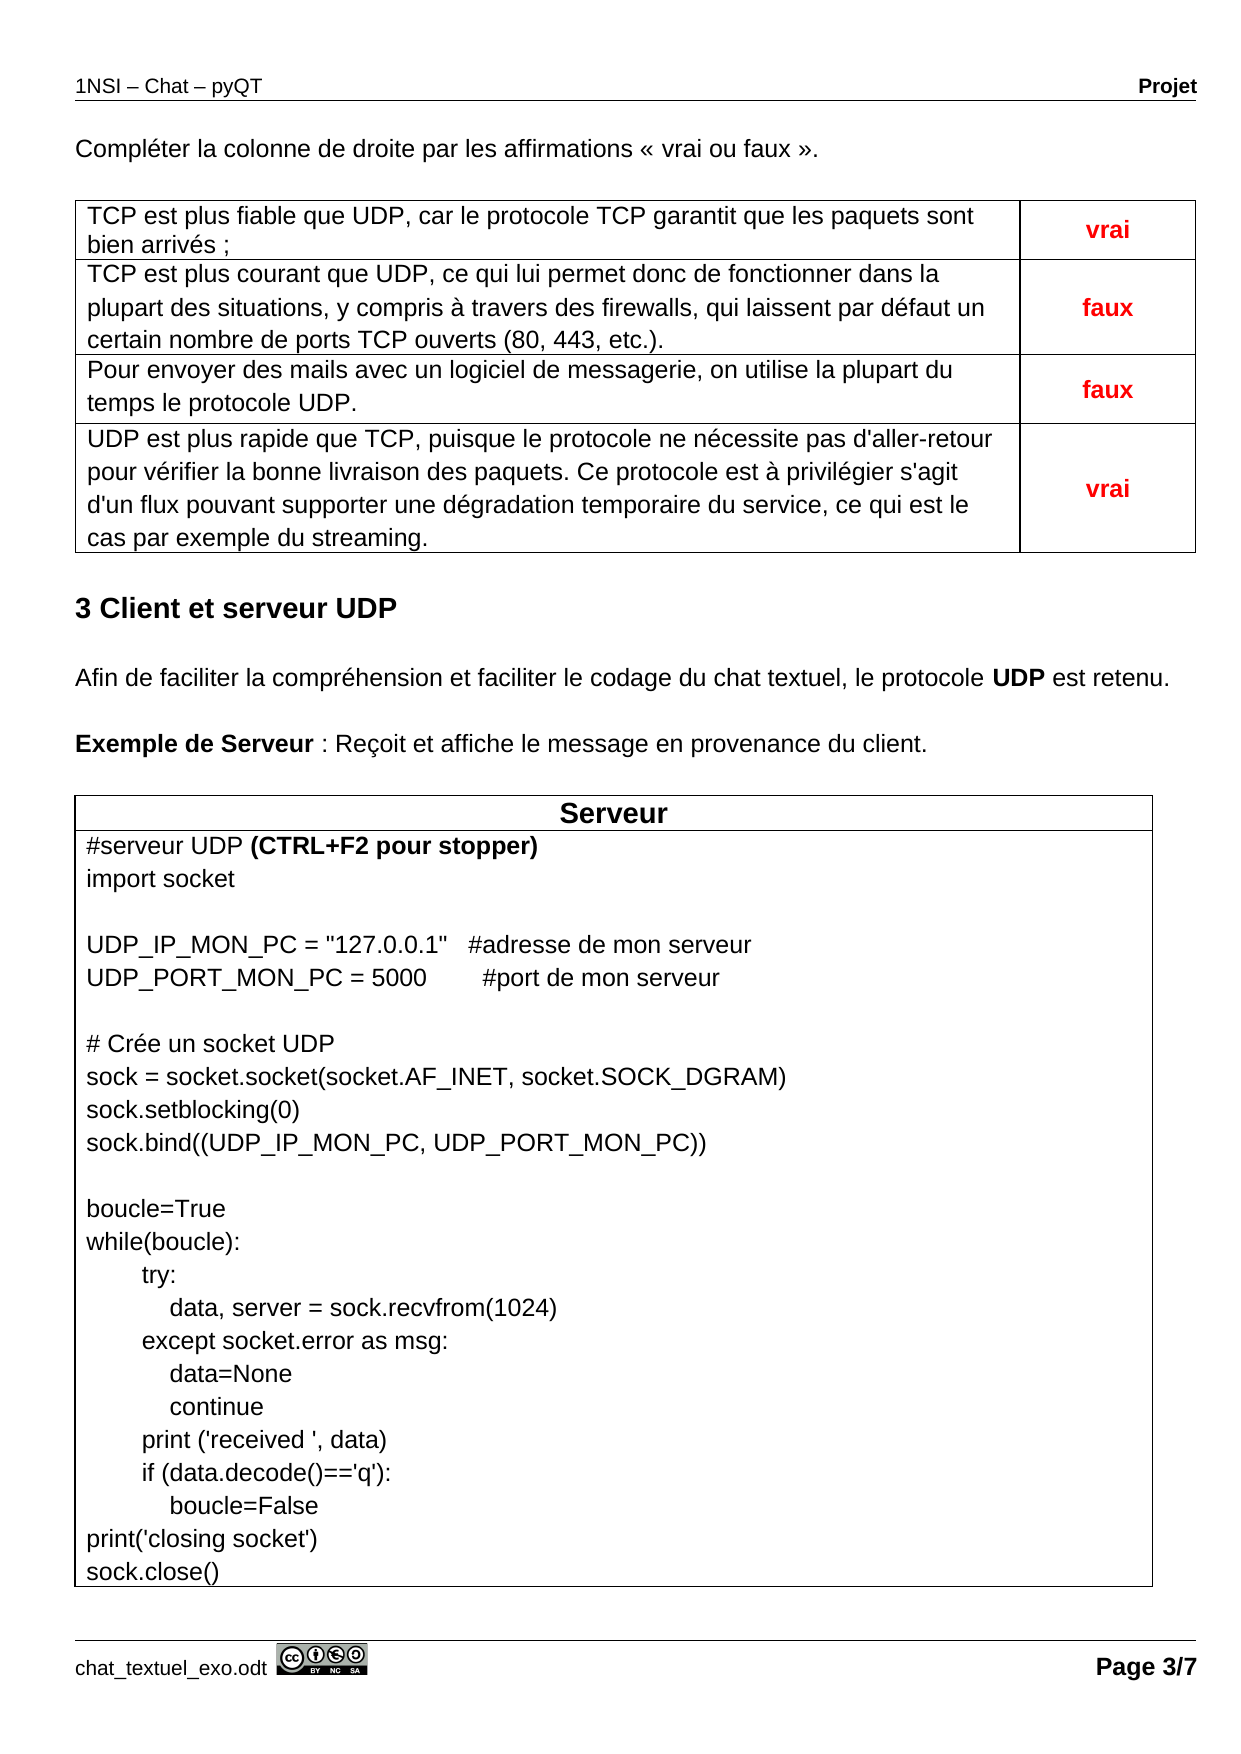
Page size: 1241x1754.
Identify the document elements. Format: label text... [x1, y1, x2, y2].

table_cell vrai [1021, 424, 1195, 552]
table_cell #serveur UDP (CTRL+F2 pour stopper) import socket UDP_IP_MON_PC = "127.0.0.1" #adresse de mon serveur UDP_PORT_MON_PC = 5000 #port de mon serveur # Crée un socket UDP sock = socket.socket(socket.AF_INET, socket.SOCK_DGRAM) sock.setblocking(0) sock.bind((UDP_IP_MON_PC, UDP_PORT_MON_PC)) boucle=True while(boucle): try: data, server = sock.recvfrom(1024) except socket.error as msg: data=None continue print ('received ', data) if (data.decode()=='q'): boucle=False print('closing socket') sock.close() [76, 831, 1152, 1586]
table_header TCP est plus fiable que UDP, car le protocole TCP garantit que les paquets sont bien arrivés ; [76, 201, 1019, 258]
text Compléter la colonne de droite par les affirmations « vrai ou faux ». [75, 134, 1196, 163]
text 3 Client et serveur UDP [75, 591, 1196, 625]
table_cell faux [1021, 355, 1195, 423]
table_cell UDP est plus rapide que TCP, puisque le protocole ne nécessite pas d'aller-retour pour vérifier la bonne livraison des paquets. Ce protocole est à privilégier s'agit d'un flux pouvant supporter une dégradation temporaire du service, ce qui est le cas par exemple du streaming. [76, 424, 1019, 552]
text Exemple de Serveur : Reçoit et affiche le message en provenance du client. [75, 729, 1196, 758]
table_cell TCP est plus courant que UDP, ce qui lui permet donc de fonctionner dans la plupart des situations, y compris à travers des firewalls, qui laissent par défaut un certain nombre de ports TCP ouverts (80, 443, etc.). [76, 260, 1019, 354]
table_header vrai [1021, 201, 1195, 258]
table_cell faux [1021, 260, 1195, 354]
table_header Serveur [76, 796, 1152, 830]
text Afin de faciliter la compréhension et faciliter le codage du chat textuel, le protocole UDP est retenu. [75, 663, 1196, 692]
table_cell Pour envoyer des mails avec un logiciel de messagerie, on utilise la plupart du temps le protocole UDP. [76, 355, 1019, 423]
picture [276, 1643, 368, 1675]
